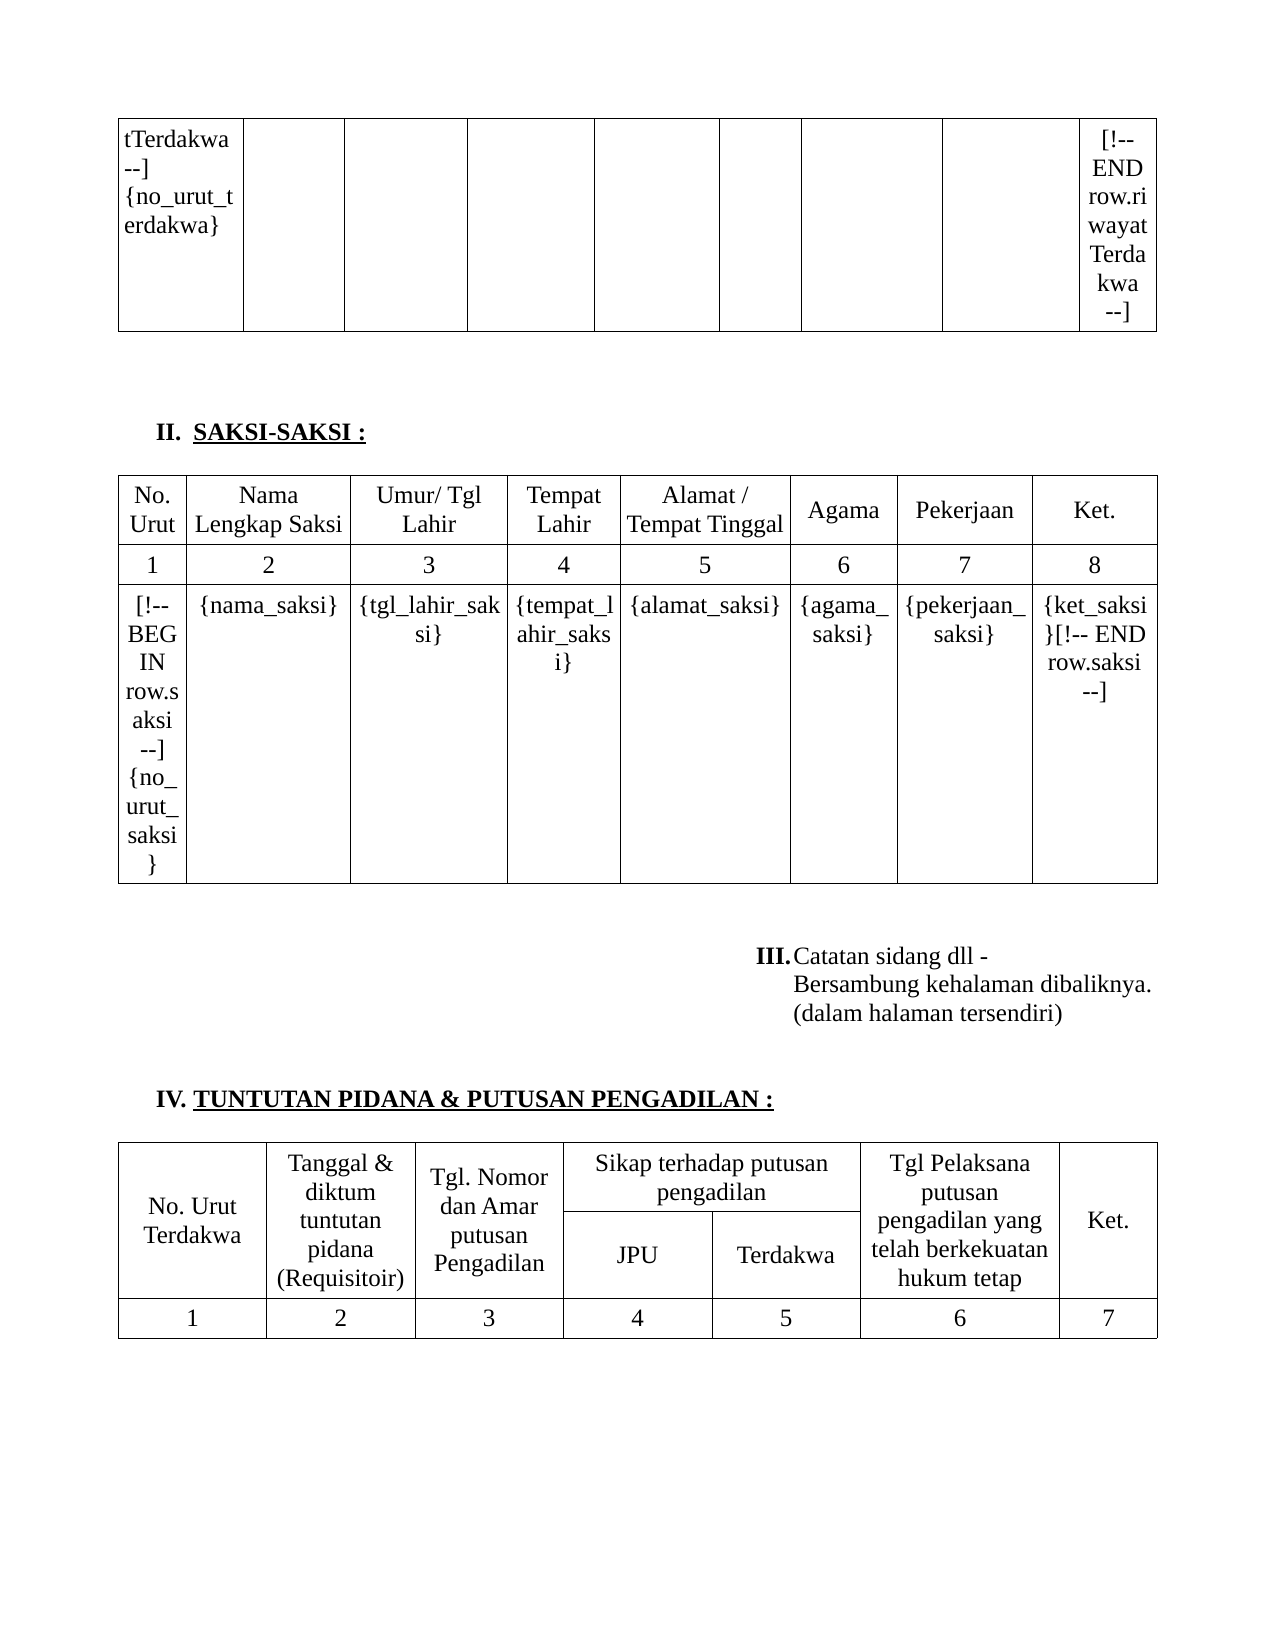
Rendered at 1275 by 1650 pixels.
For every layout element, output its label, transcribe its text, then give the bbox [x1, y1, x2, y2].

table_cell Terdakwa [713, 1212, 860, 1297]
table_cell [468, 119, 594, 331]
table_cell 4 [564, 1299, 712, 1338]
table_cell [802, 119, 942, 331]
table_cell 3 [351, 545, 507, 584]
table_cell 1 [119, 545, 186, 584]
table_cell 8 [1033, 545, 1157, 584]
table_header Tanggal & diktum tuntutan pidana (Requisitoir) [267, 1143, 415, 1297]
table_header Nama Lengkap Saksi [187, 476, 350, 544]
table_header No. Urut [119, 476, 186, 544]
table_header Tgl Pelaksana putusan pengadilan yang telah berkekuatan hukum tetap [861, 1143, 1059, 1297]
table_cell {agama_saksi} [791, 585, 897, 883]
table_header Sikap terhadap putusan pengadilan [564, 1143, 860, 1211]
table_header No. Urut Terdakwa [119, 1143, 266, 1297]
table_cell [720, 119, 801, 331]
table_header Umur/ Tgl Lahir [351, 476, 507, 544]
table_cell 5 [713, 1299, 860, 1338]
list TUNTUTAN PIDANA & PUTUSAN PENGADILAN : [156, 1084, 1157, 1113]
table_cell 3 [416, 1299, 563, 1338]
table_cell 7 [898, 545, 1032, 584]
list Bersambung kehalaman dibaliknya. [756, 969, 1157, 998]
table_header Ket. [1033, 476, 1157, 544]
table_cell [!-- END row.riwayatTerdakwa --] [1080, 119, 1156, 331]
table_header Tempat Lahir [508, 476, 620, 544]
table_cell 6 [861, 1299, 1059, 1338]
list Catatan sidang dll - [756, 941, 1157, 969]
table_cell 2 [267, 1299, 415, 1338]
table_cell 2 [187, 545, 350, 584]
table_header Pekerjaan [898, 476, 1032, 544]
table_cell {tgl_lahir_saksi} [351, 585, 507, 883]
table_cell [943, 119, 1079, 331]
table_cell 6 [791, 545, 897, 584]
table_cell {pekerjaan_saksi} [898, 585, 1032, 883]
table_cell JPU [564, 1212, 712, 1297]
table_header Tgl. Nomor dan Amar putusan Pengadilan [416, 1143, 563, 1297]
table_cell {nama_saksi} [187, 585, 350, 883]
list SAKSI-SAKSI : [156, 417, 1157, 446]
table_header Ket. [1060, 1143, 1157, 1297]
table_header Agama [791, 476, 897, 544]
table_cell 7 [1060, 1299, 1157, 1338]
table_cell tTerdakwa --]{no_urut_terdakwa} [119, 119, 243, 331]
table_cell [595, 119, 719, 331]
table_cell [!-- BEGIN row.saksi --]{no_urut_saksi} [119, 585, 186, 883]
table_cell {tempat_lahir_saksi} [508, 585, 620, 883]
list (dalam halaman tersendiri) [756, 998, 1157, 1027]
table_cell 1 [119, 1299, 266, 1338]
table_cell {alamat_saksi} [621, 585, 790, 883]
table_cell [345, 119, 467, 331]
table_cell {ket_saksi}[!-- END row.saksi --] [1033, 585, 1157, 883]
table_cell 5 [621, 545, 790, 584]
table_cell [244, 119, 344, 331]
table_header Alamat / Tempat Tinggal [621, 476, 790, 544]
table_cell 4 [508, 545, 620, 584]
